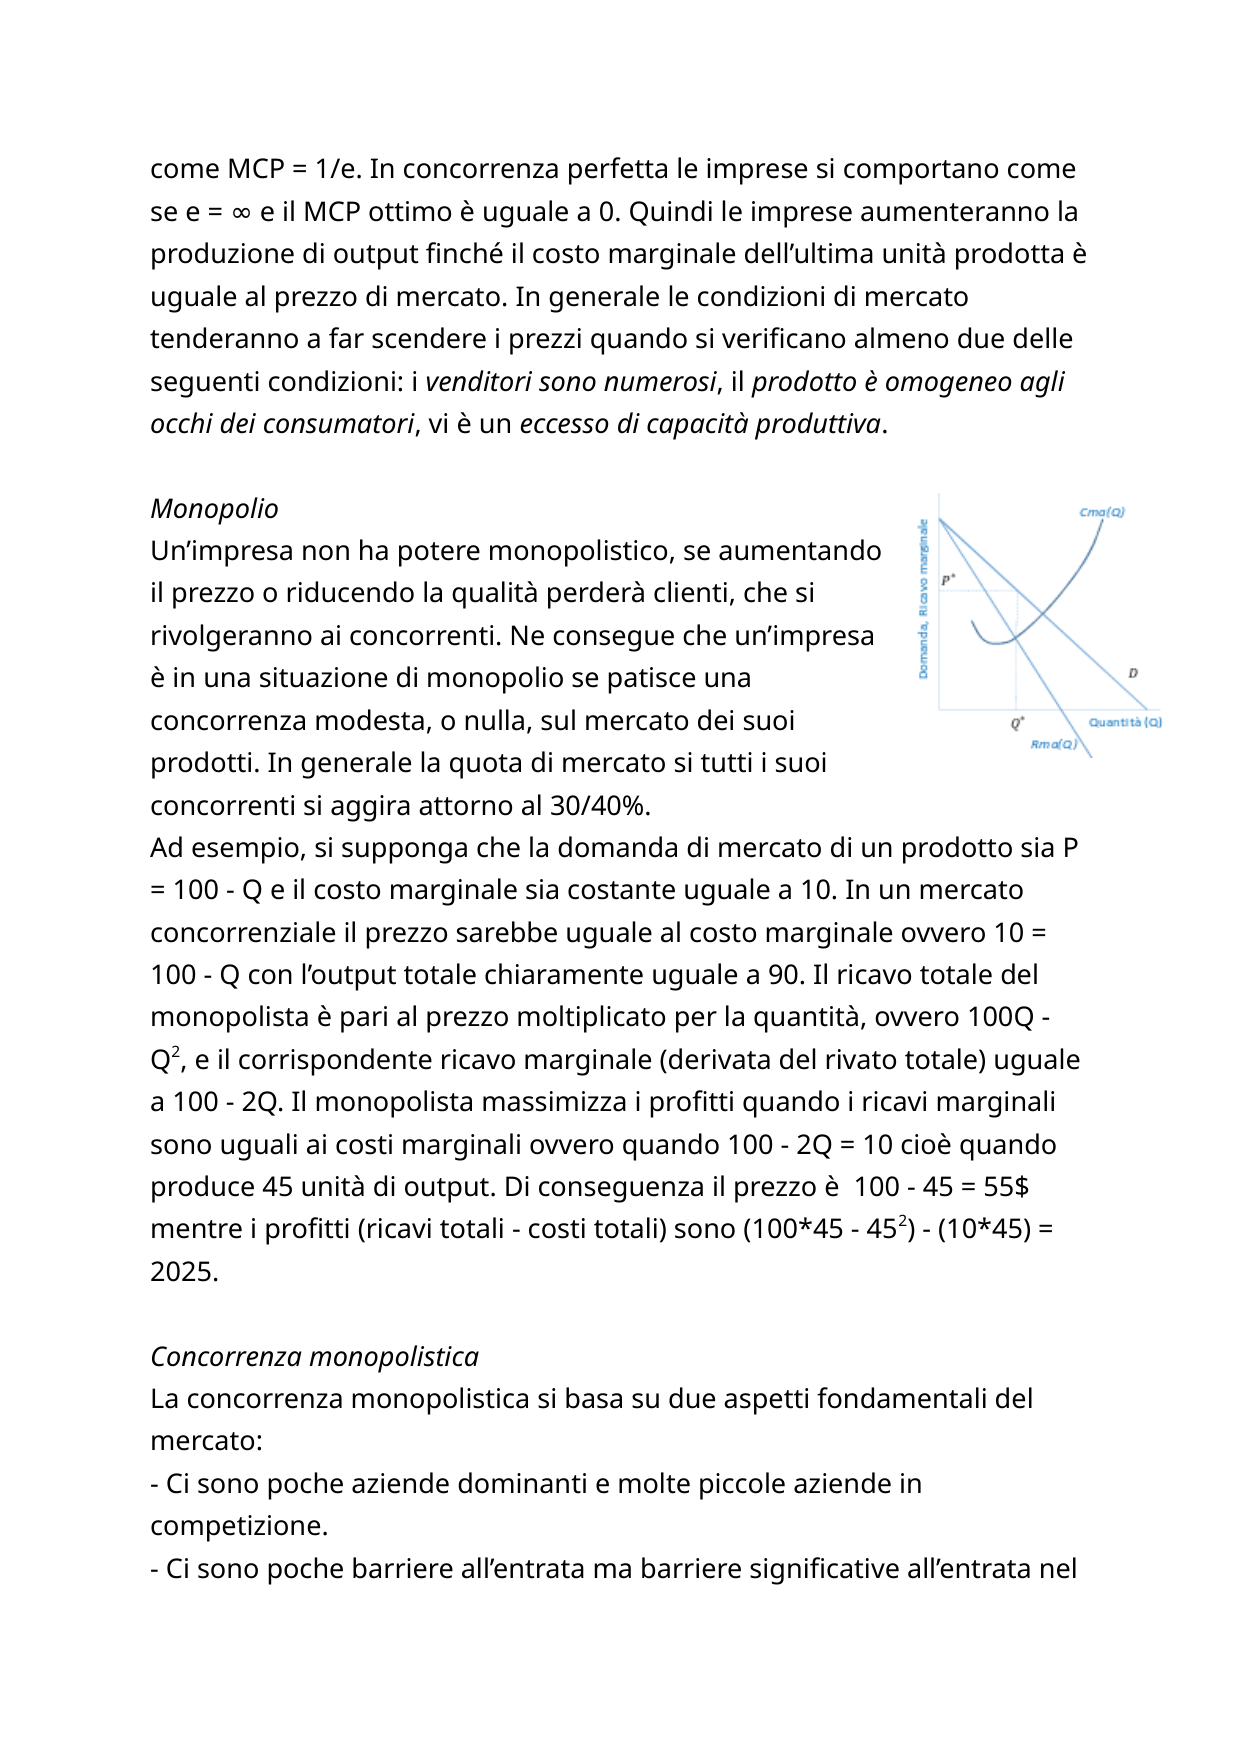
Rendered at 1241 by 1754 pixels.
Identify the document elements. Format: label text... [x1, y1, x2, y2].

text - Ci sono poche barriere all’entrata ma barriere significative all’entrata nel [150, 1549, 1090, 1586]
text come MCP = 1/e. In concorrenza perfetta le imprese si comportano come se e = ∞ e il MCP ottimo è uguale a 0. Quindi le imprese aumenteranno la produzione di output finché il costo marginale dell’ultima unità prodotta è uguale al prezzo di mercato. In generale le condizioni di mercato tenderanno a far scendere i prezzi quando si verificano almeno due delle seguenti condizioni: i venditori sono numerosi, il prodotto è omogeneo agli occhi dei consumatori, vi è un eccesso di capacità produttiva. [150, 150, 1090, 441]
picture [907, 493, 1179, 758]
text Ad esempio, si supponga che la domanda di mercato di un prodotto sia P = 100 - Q e il costo marginale sia costante uguale a 10. In un mercato concorrenziale il prezzo sarebbe uguale al costo marginale ovvero 10 = 100 - Q con l’output totale chiaramente uguale a 90. Il ricavo totale del monopolista è pari al prezzo moltiplicato per la quantità, ovvero 100Q - Q2, e il corrispondente ricavo marginale (derivata del rivato totale) uguale a 100 - 2Q. Il monopolista massimizza i profitti quando i ricavi marginali sono uguali ai costi marginali ovvero quando 100 - 2Q = 10 cioè quando produce 45 unità di output. Di conseguenza il prezzo è 100 - 45 = 55$ mentre i profitti (ricavi totali - costi totali) sono (100*45 - 452) - (10*45) = 2025. [150, 828, 1090, 1289]
text Concorrenza monopolistica [150, 1337, 1090, 1374]
text Monopolio [150, 489, 1090, 526]
text La concorrenza monopolistica si basa su due aspetti fondamentali del mercato: [150, 1379, 1090, 1459]
text - Ci sono poche aziende dominanti e molte piccole aziende in competizione. [150, 1464, 1090, 1543]
text Un’impresa non ha potere monopolistico, se aumentando il prezzo o riducendo la qualità perderà clienti, che si rivolgeranno ai concorrenti. Ne consegue che un’impresa è in una situazione di monopolio se patisce una concorrenza modesta, o nulla, sul mercato dei suoi prodotti. In generale la quota di mercato si tutti i suoi concorrenti si aggira attorno al 30/40%. [150, 532, 1090, 823]
